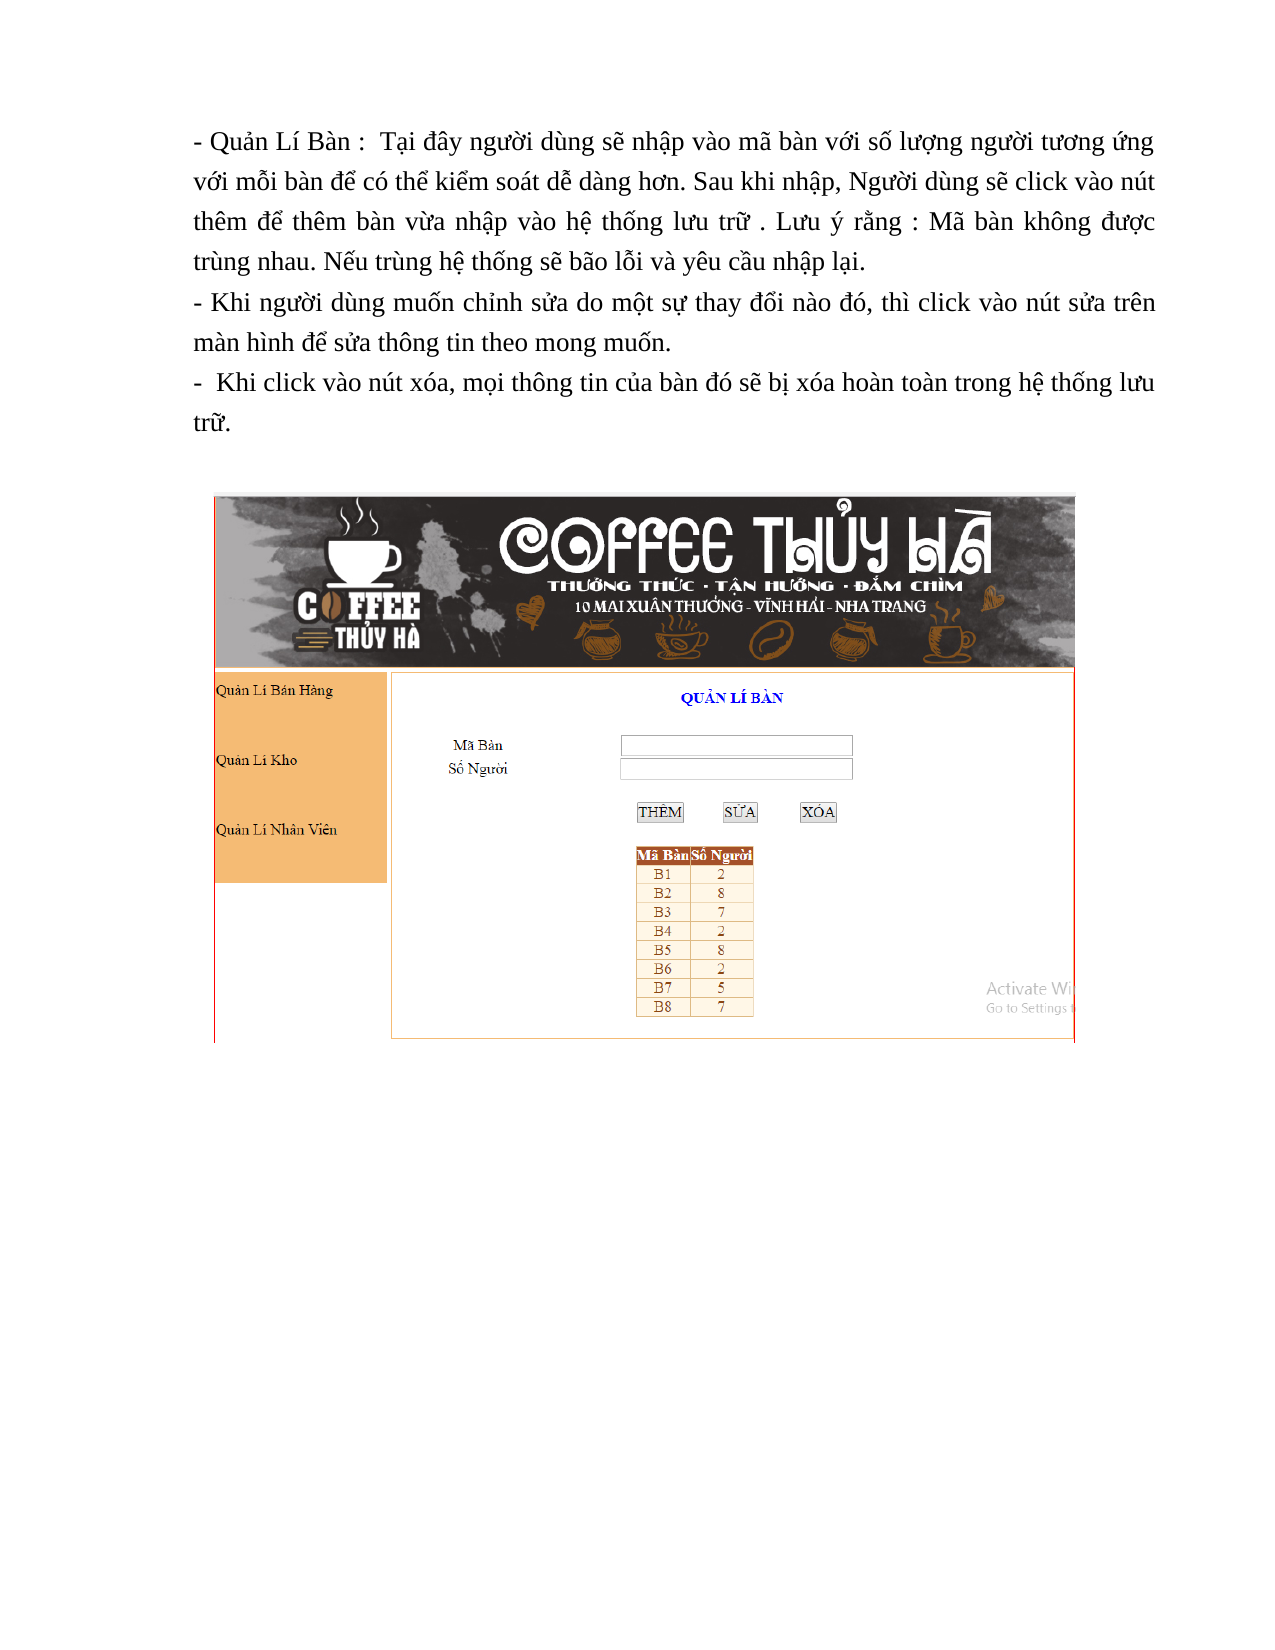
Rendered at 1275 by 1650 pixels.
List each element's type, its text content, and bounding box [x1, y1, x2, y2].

picture [213, 492, 1076, 1043]
list - Khi người dùng muốn chỉnh sửa do một sự thay đổi nào đó, thì click vào nút sửa trên màn hình để sửa thông tin theo mong muốn. [193, 279, 1157, 359]
list - Quản Lí Bàn : Tại đây người dùng sẽ nhập vào mã bàn với số lượng người tương ứng với mỗi bàn để có thể kiểm soát dễ dàng hơn. Sau khi nhập, Người dùng sẽ click vào nút thêm để thêm bàn vừa nhập vào hệ thống lưu trữ . Lưu ý rằng : Mã bàn không được trùng nhau. Nếu trùng hệ thống sẽ bão lỗi và yêu cầu nhập lại. [193, 118, 1157, 279]
text - Khi click vào nút xóa, mọi thông tin của bàn đó sẽ bị xóa hoàn toàn trong hệ thống lưu trữ. [193, 359, 1157, 440]
